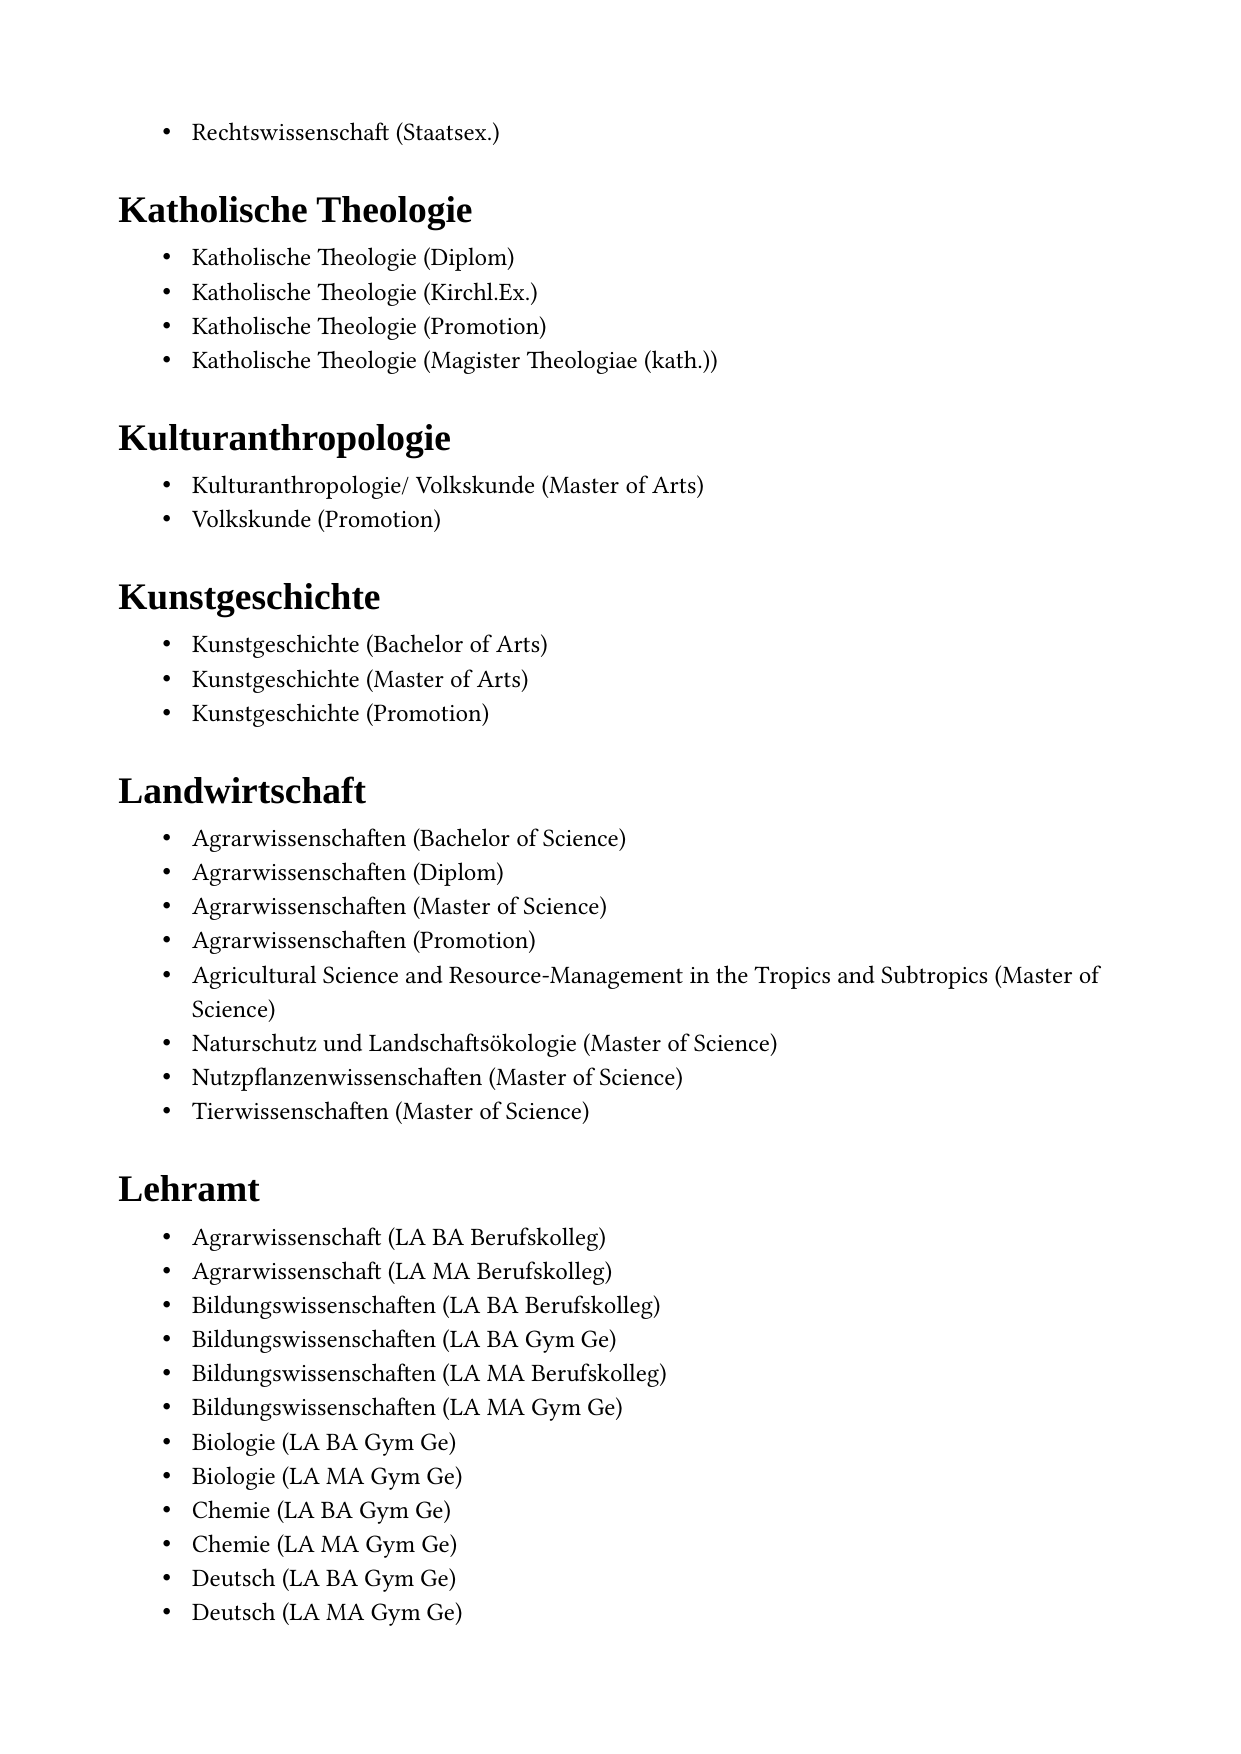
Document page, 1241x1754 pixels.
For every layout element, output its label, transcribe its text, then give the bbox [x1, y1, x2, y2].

subtitle Lehramt [118, 1167, 1122, 1210]
list Deutsch (LA BA Gym Ge) [162, 1564, 1122, 1593]
list Deutsch (LA MA Gym Ge) [162, 1598, 1122, 1627]
list Katholische Theologie (Diplom) [162, 243, 1122, 272]
list Agrarwissenschaften (Diplom) [162, 858, 1122, 887]
list Chemie (LA MA Gym Ge) [162, 1530, 1122, 1558]
list Agrarwissenschaften (Promotion) [162, 926, 1122, 955]
list Bildungswissenschaften (LA BA Berufskolleg) [162, 1291, 1122, 1319]
list Bildungswissenschaften (LA MA Gym Ge) [162, 1393, 1122, 1422]
subtitle Kulturanthropologie [118, 415, 1122, 458]
list Agrarwissenschaft (LA BA Berufskolleg) [162, 1222, 1122, 1251]
list Naturschutz und Landschaftsökologie (Master of Science) [162, 1029, 1122, 1057]
list Agricultural Science and Resource-Management in the Tropics and Subtropics (Master of Science) [162, 961, 1122, 1023]
list Agrarwissenschaft (LA MA Berufskolleg) [162, 1257, 1122, 1285]
list Biologie (LA MA Gym Ge) [162, 1462, 1122, 1490]
list Nutzpflanzenwissenschaften (Master of Science) [162, 1063, 1122, 1092]
list Kulturanthropologie/ Volkskunde (Master of Arts) [162, 471, 1122, 499]
list Volkskunde (Promotion) [162, 505, 1122, 534]
list Biologie (LA BA Gym Ge) [162, 1427, 1122, 1456]
list Katholische Theologie (Promotion) [162, 312, 1122, 340]
list Kunstgeschichte (Promotion) [162, 699, 1122, 727]
list Katholische Theologie (Magister Theologiae (kath.)) [162, 346, 1122, 374]
subtitle Katholische Theologie [118, 188, 1122, 231]
list Tierwissenschaften (Master of Science) [162, 1097, 1122, 1126]
list Agrarwissenschaften (Master of Science) [162, 892, 1122, 921]
list Chemie (LA BA Gym Ge) [162, 1496, 1122, 1524]
list Bildungswissenschaften (LA MA Berufskolleg) [162, 1359, 1122, 1388]
list Agrarwissenschaften (Bachelor of Science) [162, 824, 1122, 852]
list Katholische Theologie (Kirchl.Ex.) [162, 277, 1122, 306]
list Rechtswissenschaft (Staatsex.) [162, 118, 1122, 147]
list Kunstgeschichte (Bachelor of Arts) [162, 630, 1122, 659]
list Kunstgeschichte (Master of Arts) [162, 664, 1122, 693]
list Bildungswissenschaften (LA BA Gym Ge) [162, 1325, 1122, 1353]
subtitle Kunstgeschichte [118, 575, 1122, 618]
subtitle Landwirtschaft [118, 768, 1122, 811]
